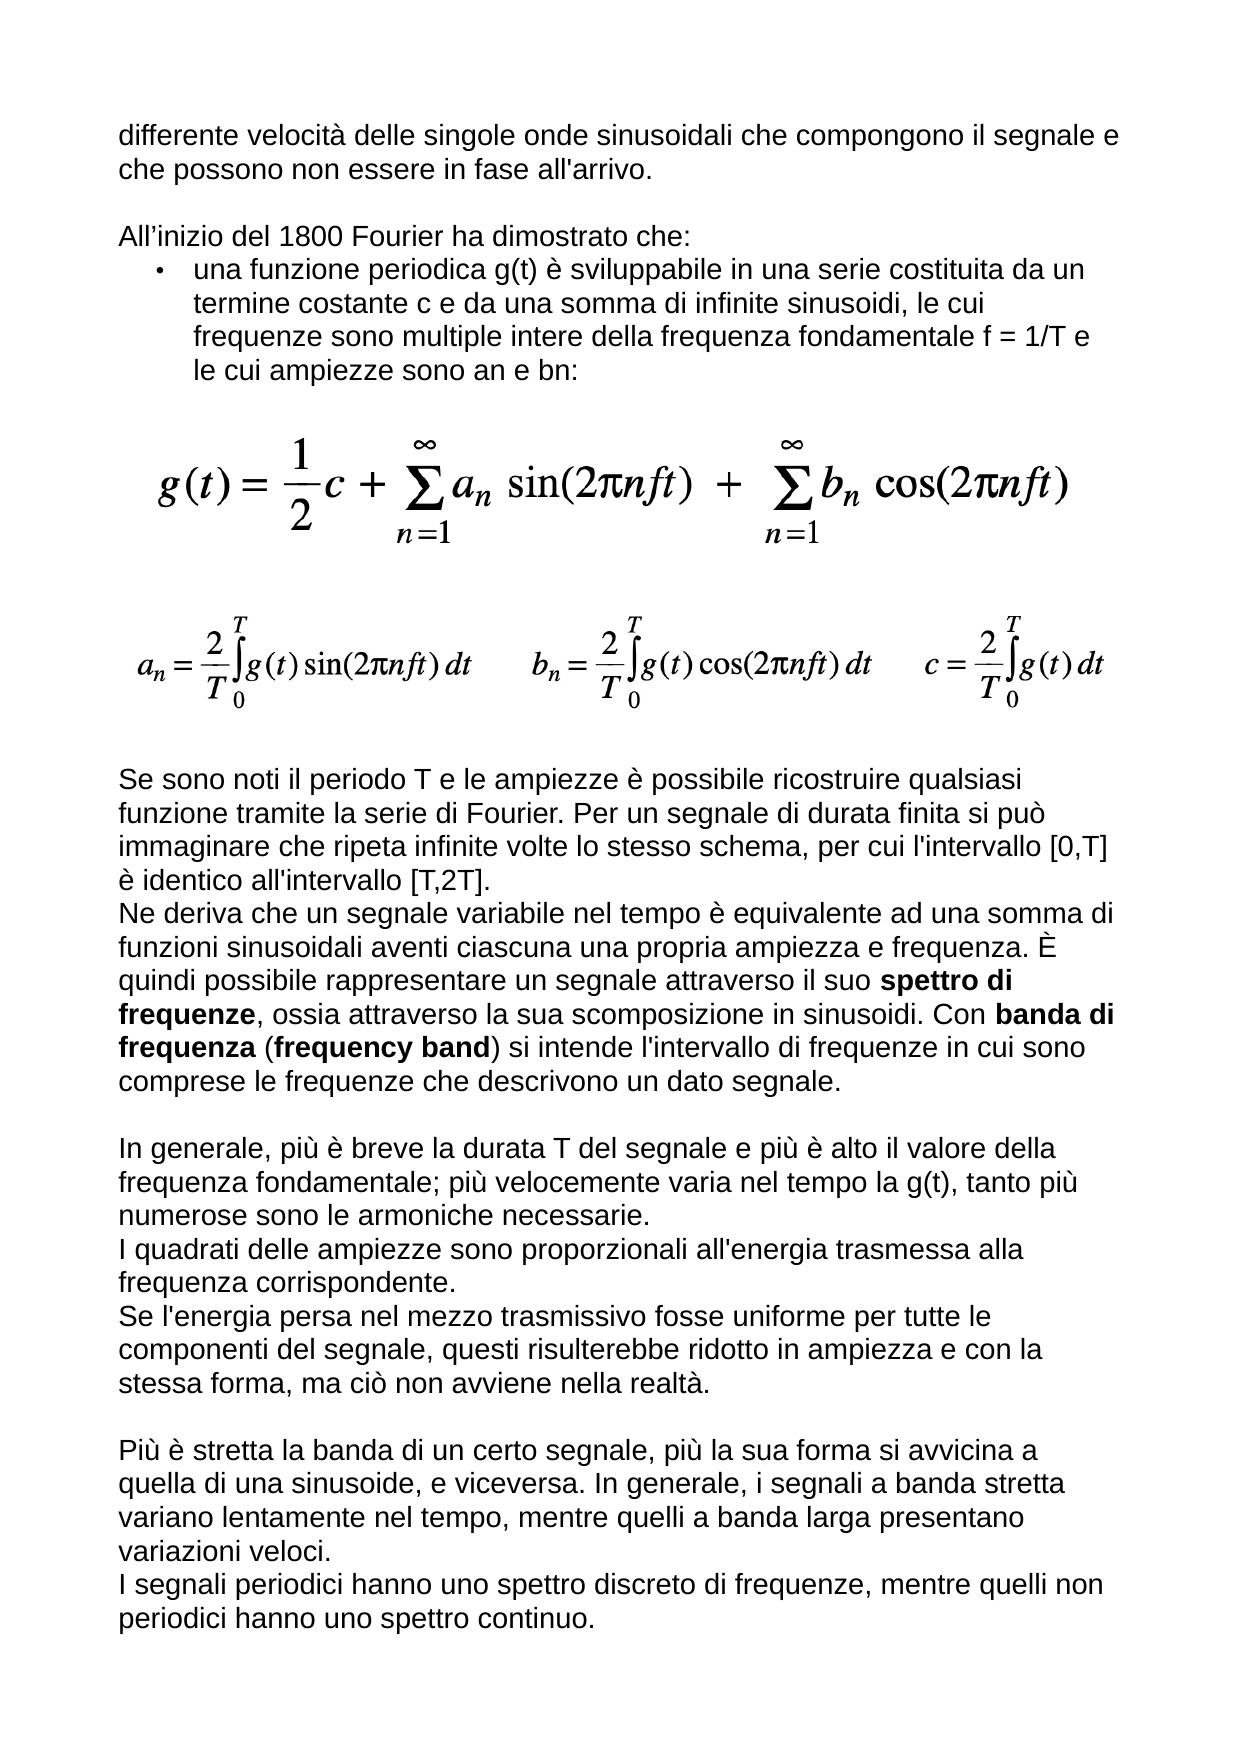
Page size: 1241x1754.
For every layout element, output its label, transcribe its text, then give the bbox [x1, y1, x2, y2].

text differente velocità delle singole onde sinusoidali che compongono il segnale e che possono non essere in fase all'arrivo. [118, 118, 1122, 185]
text In generale, più è breve la durata T del segnale e più è alto il valore della frequenza fondamentale; più velocemente varia nel tempo la g(t), tanto più numerose sono le armoniche necessarie. [118, 1131, 1122, 1232]
picture [118, 415, 1123, 572]
text I quadrati delle ampiezze sono proporzionali all'energia trasmessa alla frequenza corrispondente. [118, 1232, 1122, 1299]
text Più è stretta la banda di un certo segnale, più la sua forma si avvicina a quella di una sinusoide, e viceversa. In generale, i segnali a banda stretta variano lentamente nel tempo, mentre quelli a banda larga presentano variazioni veloci. [118, 1433, 1122, 1567]
text Se sono noti il periodo T e le ampiezze è possibile ricostruire qualsiasi funzione tramite la serie di Fourier. Per un segnale di durata finita si può immaginare che ripeta infinite volte lo stesso schema, per cui l'intervallo [0,T] è identico all'intervallo [T,2T]. [118, 762, 1122, 896]
picture [118, 605, 1123, 729]
list una funzione periodica g(t) è sviluppabile in una serie costituita da un termine costante c e da una somma di infinite sinusoidi, le cui frequenze sono multiple intere della frequenza fondamentale f = 1/T e le cui ampiezze sono an e bn: [156, 252, 1122, 386]
text I segnali periodici hanno uno spettro discreto di frequenze, mentre quelli non periodici hanno uno spettro continuo. [118, 1567, 1122, 1634]
text Ne deriva che un segnale variabile nel tempo è equivalente ad una somma di funzioni sinusoidali aventi ciascuna una propria ampiezza e frequenza. È quindi possibile rappresentare un segnale attraverso il suo spettro di frequenze, ossia attraverso la sua scomposizione in sinusoidi. Con banda di frequenza (frequency band) si intende l'intervallo di frequenze in cui sono comprese le frequenze che descrivono un dato segnale. [118, 896, 1122, 1097]
text Se l'energia persa nel mezzo trasmissivo fosse uniforme per tutte le componenti del segnale, questi risulterebbe ridotto in ampiezza e con la stessa forma, ma ciò non avviene nella realtà. [118, 1299, 1122, 1399]
text All’inizio del 1800 Fourier ha dimostrato che: [118, 219, 1122, 252]
